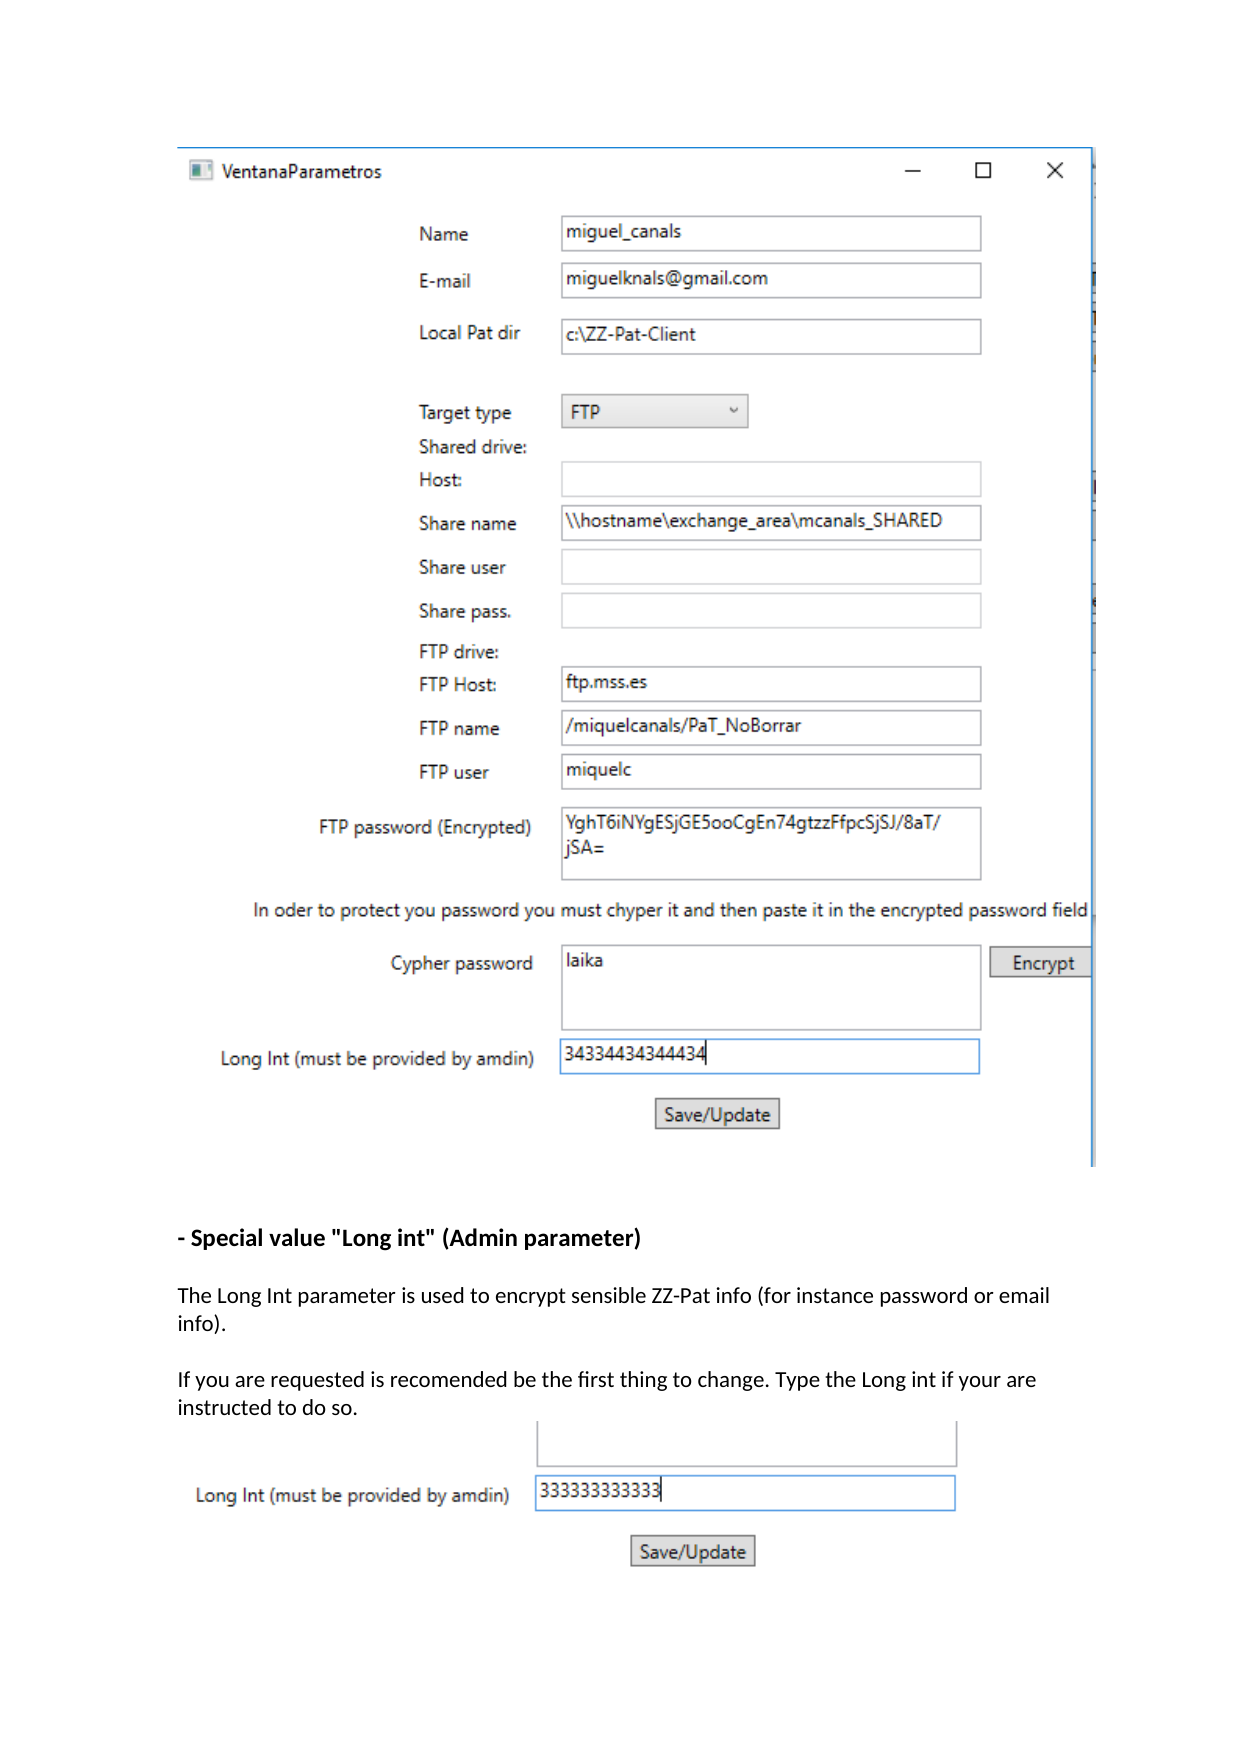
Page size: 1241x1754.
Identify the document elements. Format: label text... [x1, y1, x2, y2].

text - Special value "Long int" (Admin parameter) [177, 1222, 1063, 1253]
text If you are requested is recomended be the first thing to change. Type the Long int if your are instructed to do so. [177, 1365, 1063, 1421]
text The Long Int parameter is used to encrypt sensible ZZ-Pat info (for instance password or email info). [177, 1281, 1063, 1337]
picture [177, 147, 1096, 1167]
picture [177, 1421, 1014, 1581]
